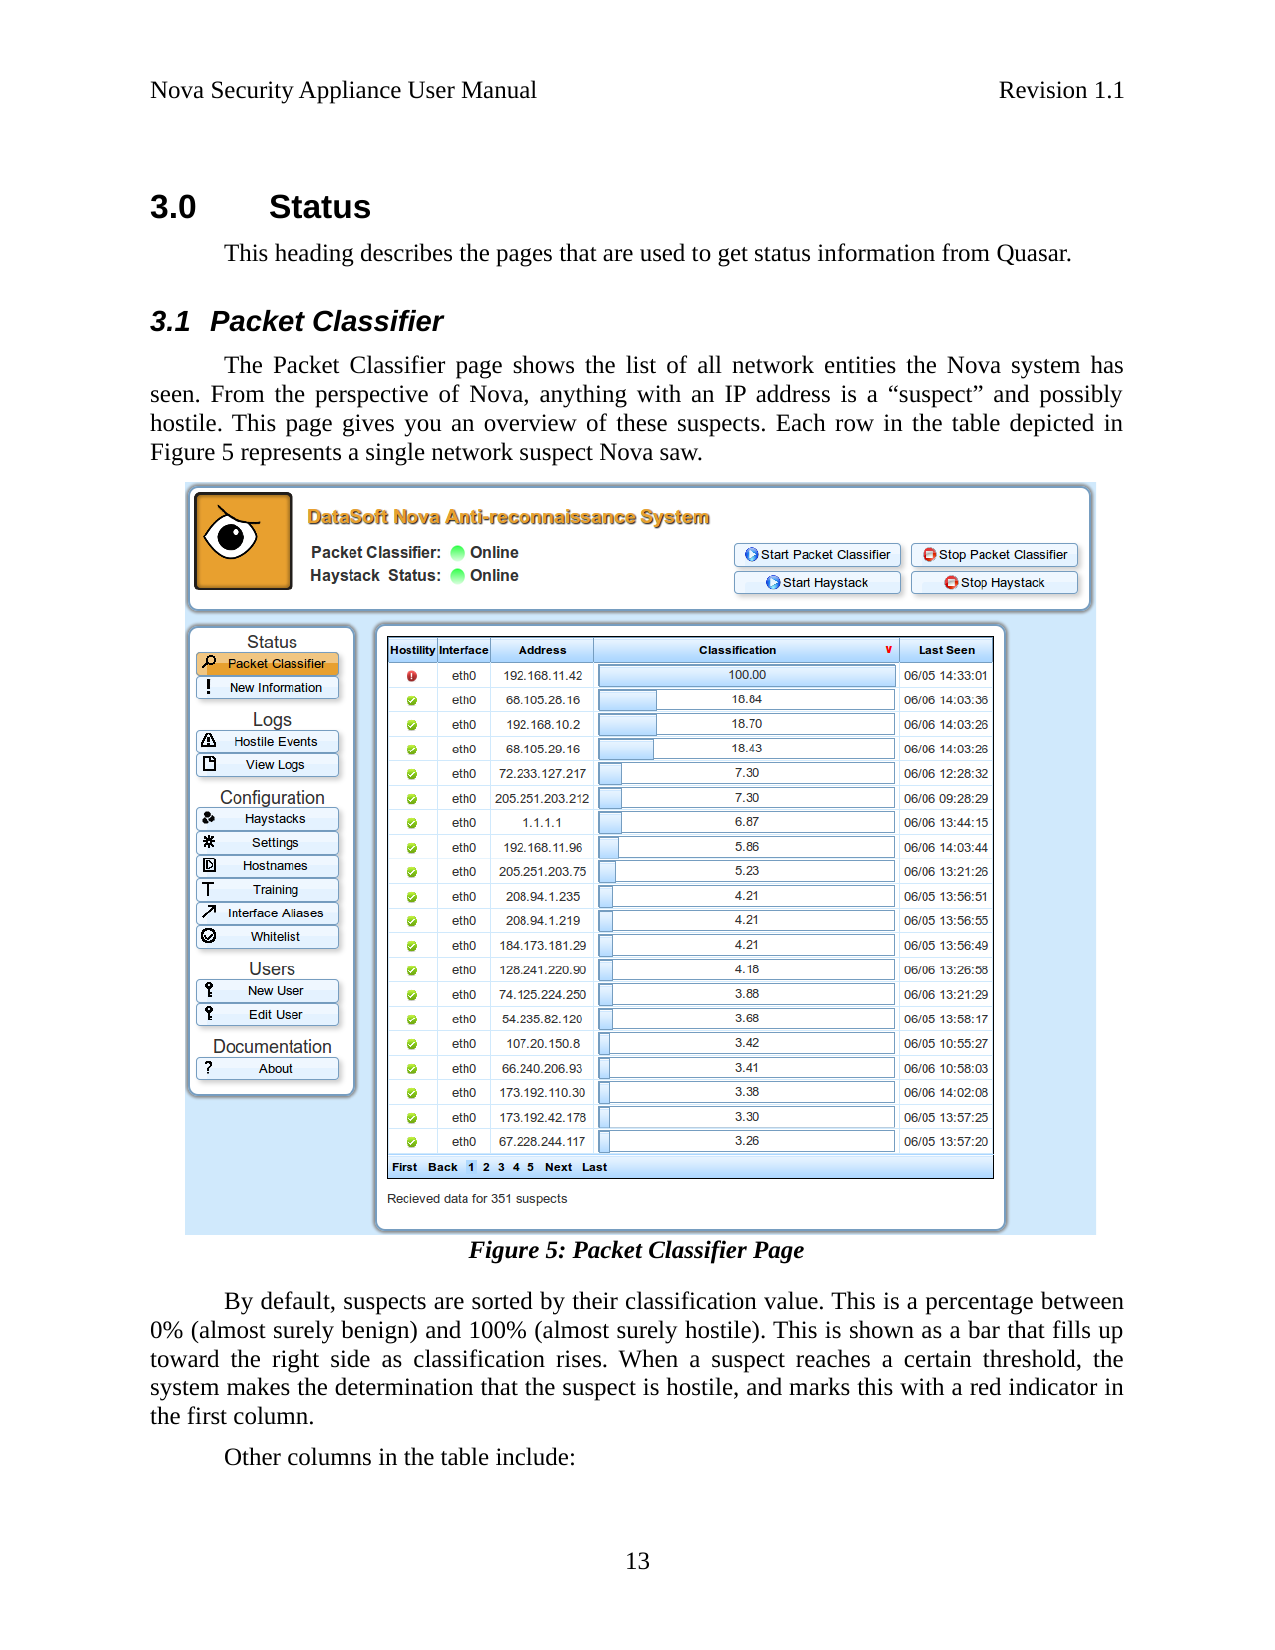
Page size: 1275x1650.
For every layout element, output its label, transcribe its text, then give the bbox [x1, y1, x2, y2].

subtitle Packet Classifier [150, 304, 1125, 338]
text This heading describes the pages that are used to get status information from Quasar. [150, 238, 1125, 267]
picture [178, 482, 1097, 1235]
text The Packet Classifier page shows the list of all network entities the Nova system has seen. From the perspective of Nova, anything with an IP address is a “suspect” and possibly hostile. This page gives you an overview of these suspects. Each row in the table depicted in Figure 5 represents a single network suspect Nova saw. [150, 350, 1125, 465]
subtitle Status [150, 187, 1125, 226]
text Other columns in the table include: [150, 1442, 1125, 1471]
text By default, suspects are sorted by their classification value. This is a percentage between 0% (almost surely benign) and 100% (almost surely hostile). This is shown as a bar that fills up toward the right side as classification rises. When a suspect reaches a certain threshold, the system makes the determination that the suspect is hostile, and marks this with a red indicator in the first column. [150, 478, 1125, 1430]
text Figure 5: Packet Classifier Page [158, 495, 1117, 1263]
